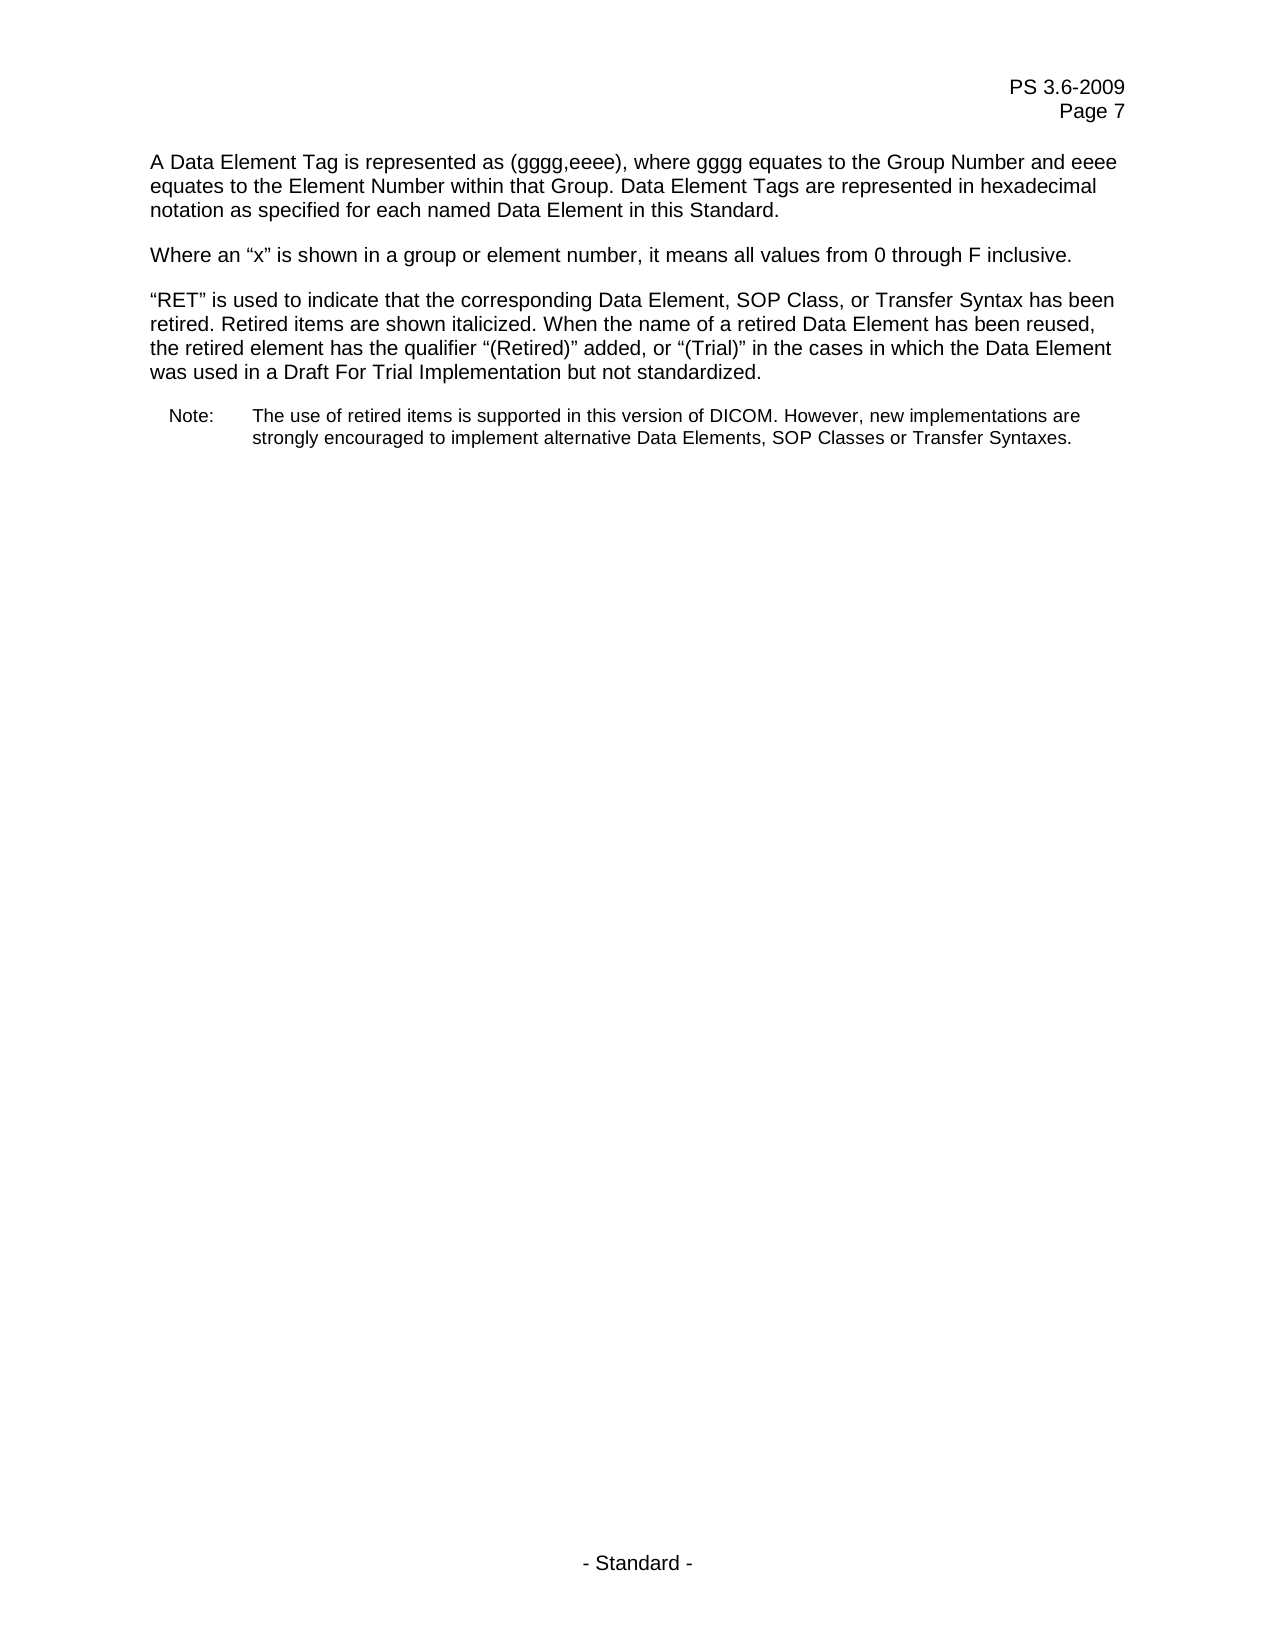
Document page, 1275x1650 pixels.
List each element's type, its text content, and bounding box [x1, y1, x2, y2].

text Note: The use of retired items is supported in this version of DICOM. However, new implementations are strongly encouraged to implement alternative Data Elements, SOP Classes or Transfer Syntaxes. [169, 405, 1125, 448]
text A Data Element Tag is represented as (gggg,eeee), where gggg equates to the Group Number and eeee equates to the Element Number within that Group. Data Element Tags are represented in hexadecimal notation as specified for each named Data Element in this Standard. [150, 150, 1125, 222]
text Where an “x” is shown in a group or element number, it means all values from 0 through F inclusive. [150, 243, 1125, 267]
text “RET” is used to indicate that the corresponding Data Element, SOP Class, or Transfer Syntax has been retired. Retired items are shown italicized. When the name of a retired Data Element has been reused, the retired element has the qualifier “(Retired)” added, or “(Trial)” in the cases in which the Data Element was used in a Draft For Trial Implementation but not standardized. [150, 288, 1125, 384]
